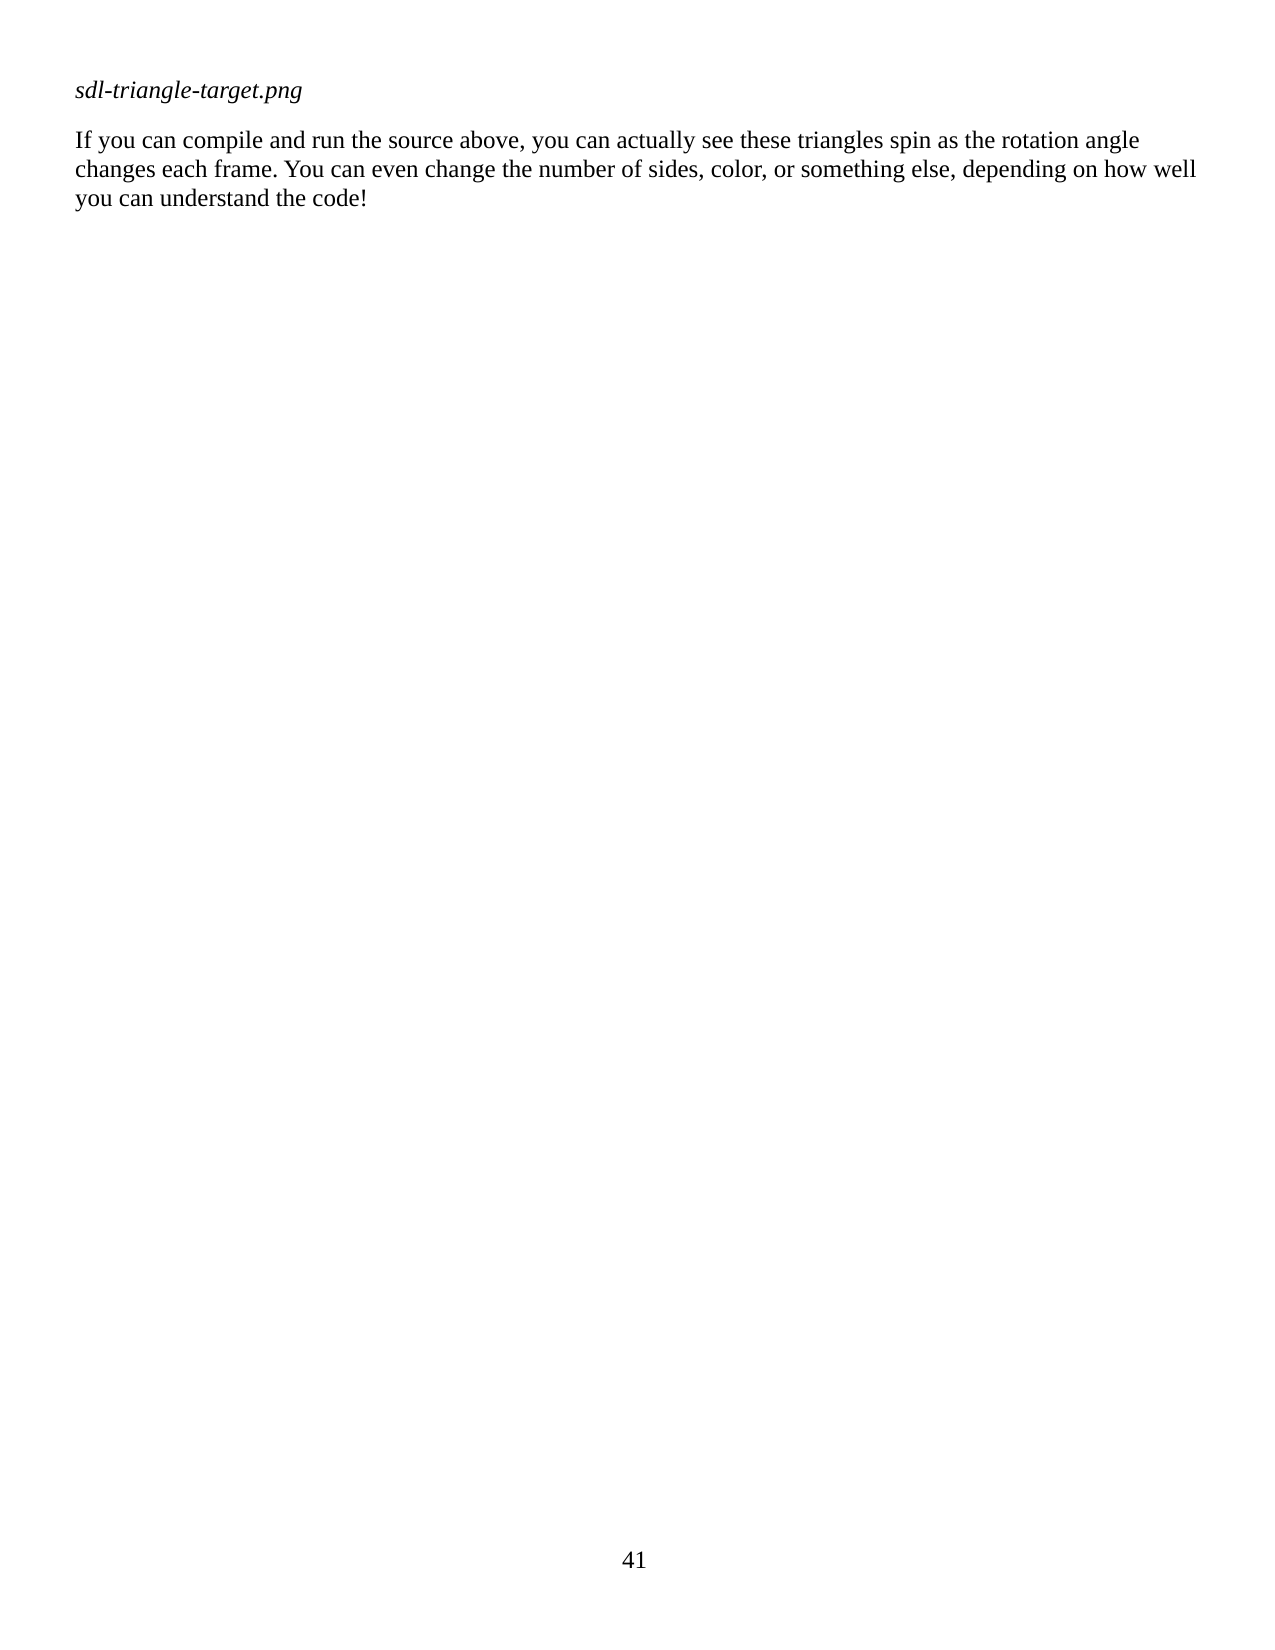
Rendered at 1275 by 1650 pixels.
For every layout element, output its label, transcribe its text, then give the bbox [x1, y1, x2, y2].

text sdl-triangle-target.png [75, 75, 1200, 104]
text If you can compile and run the source above, you can actually see these triangles spin as the rotation angle changes each frame. You can even change the number of sides, color, or something else, depending on how well you can understand the code! [75, 125, 1200, 211]
